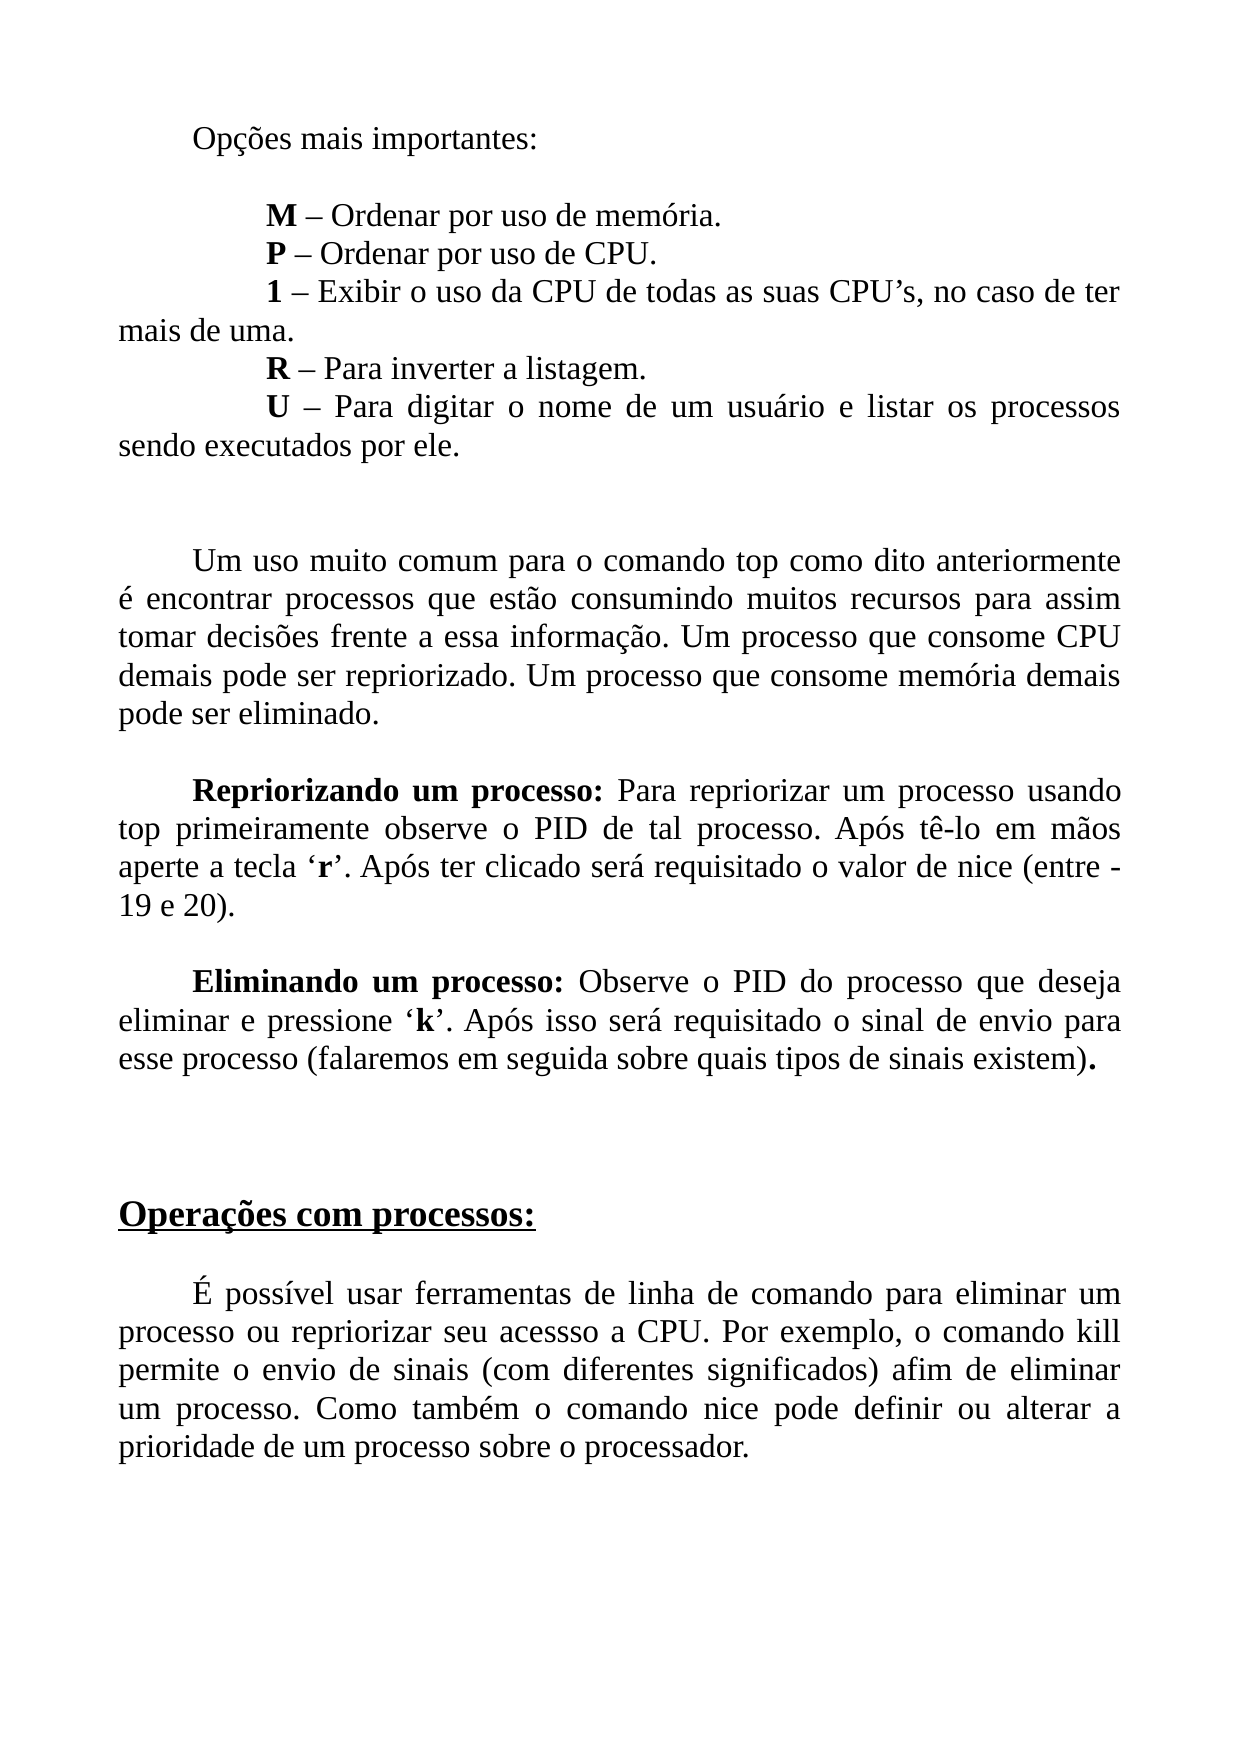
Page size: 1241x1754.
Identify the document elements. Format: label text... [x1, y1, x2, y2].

text É possível usar ferramentas de linha de comando para eliminar um processo ou repriorizar seu acessso a CPU. Por exemplo, o comando kill permite o envio de sinais (com diferentes significados) afim de eliminar um processo. Como também o comando nice pode definir ou alterar a prioridade de um processo sobre o processador. [118, 1273, 1122, 1464]
text Eliminando um processo: Observe o PID do processo que deseja eliminar e pressione ‘k’. Após isso será requisitado o sinal de envio para esse processo (falaremos em seguida sobre quais tipos de sinais existem). [118, 961, 1122, 1076]
text Operações com processos: [118, 1191, 1122, 1234]
text U – Para digitar o nome de um usuário e listar os processos sendo executados por ele. [118, 386, 1122, 463]
text 1 – Exibir o uso da CPU de todas as suas CPU’s, no caso de ter mais de uma. [118, 271, 1122, 348]
text R – Para inverter a listagem. [118, 348, 1122, 386]
text M – Ordenar por uso de memória. [118, 195, 1122, 233]
text Opções mais importantes: [118, 118, 1122, 156]
text P – Ordenar por uso de CPU. [118, 233, 1122, 271]
text Um uso muito comum para o comando top como dito anteriormente é encontrar processos que estão consumindo muitos recursos para assim tomar decisões frente a essa informação. Um processo que consome CPU demais pode ser repriorizado. Um processo que consome memória demais pode ser eliminado. [118, 540, 1122, 731]
text Repriorizando um processo: Para repriorizar um processo usando top primeiramente observe o PID de tal processo. Após tê-lo em mãos aperte a tecla ‘r’. Após ter clicado será requisitado o valor de nice (entre -19 e 20). [118, 770, 1122, 923]
